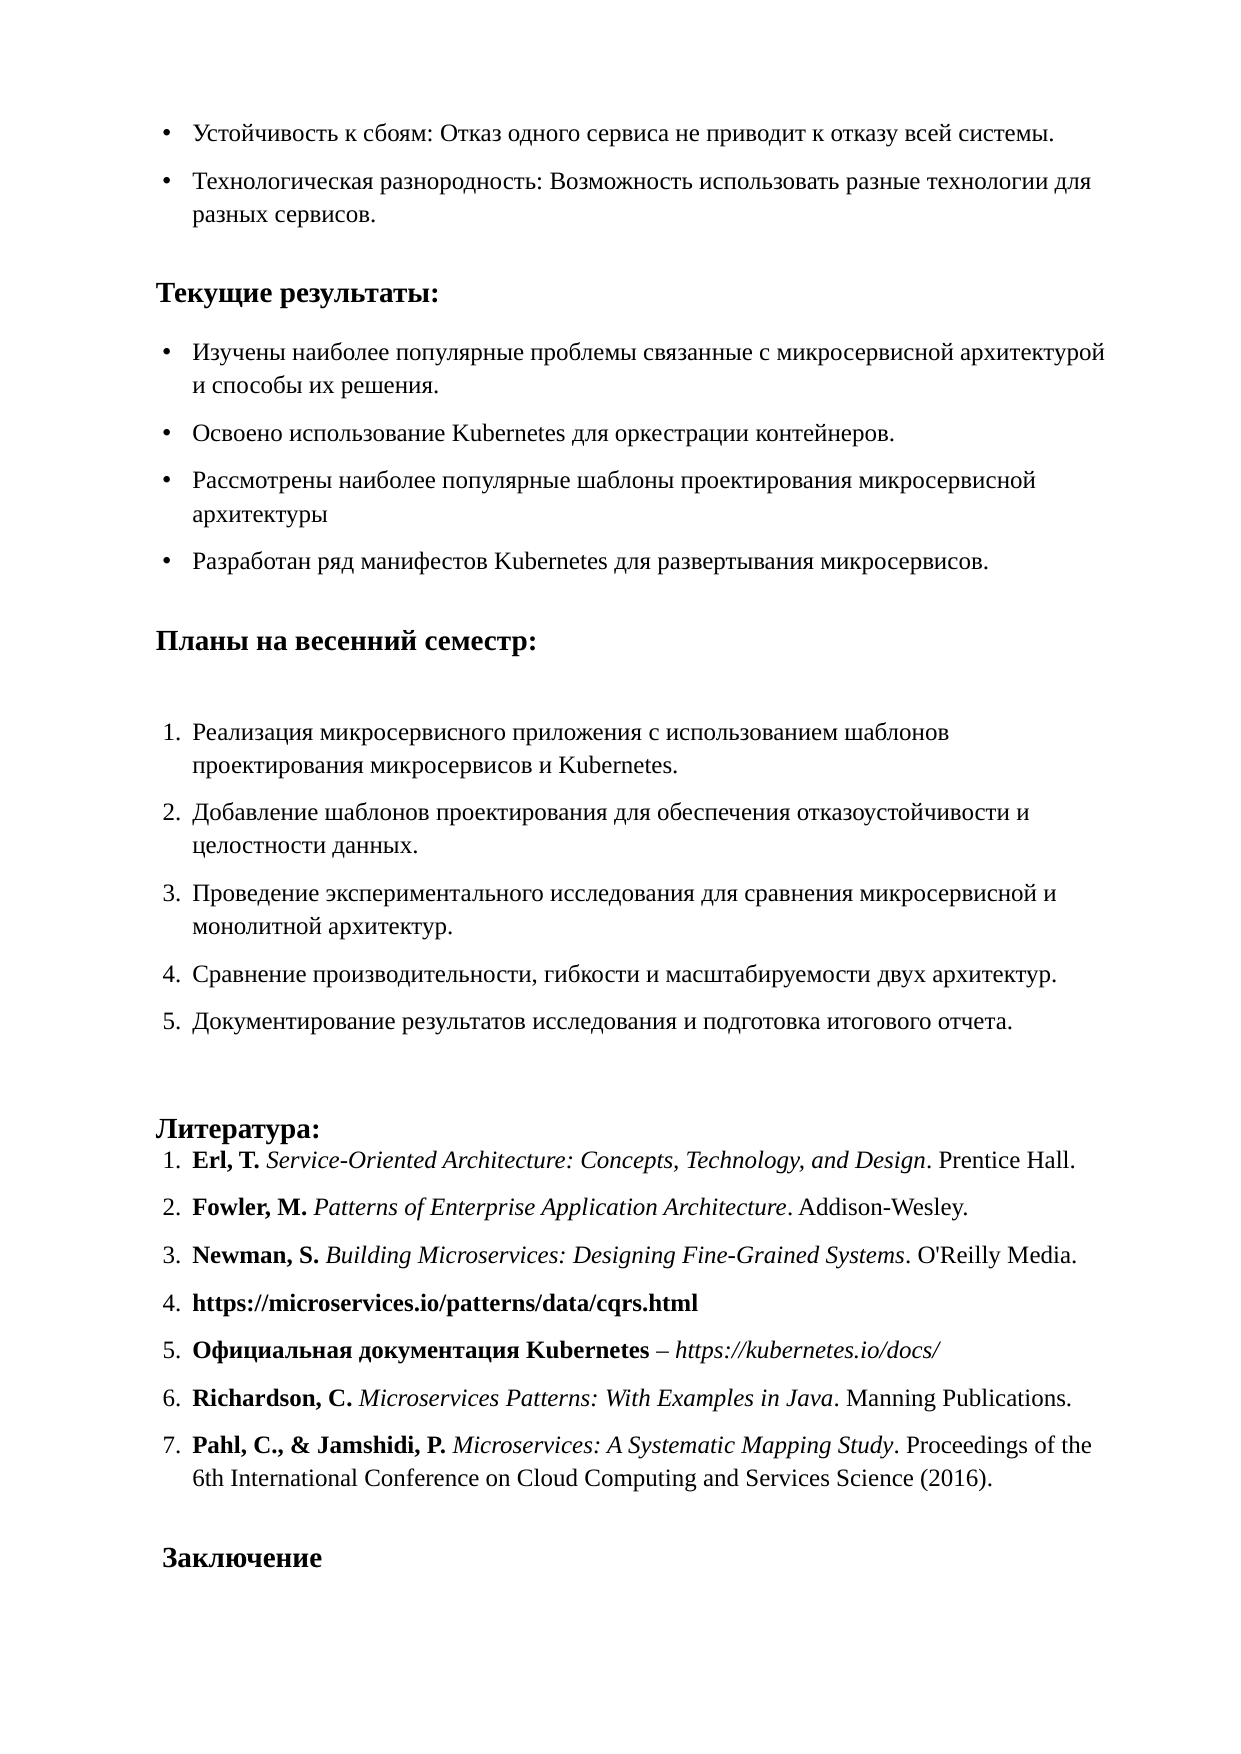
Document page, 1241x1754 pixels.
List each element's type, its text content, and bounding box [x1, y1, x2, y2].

list Технологическая разнородность: Возможность использовать разные технологии для разных сервисов. [162, 166, 1122, 227]
list Изучены наиболее популярные проблемы связанные с микросервисной архитектурой и способы их решения. [162, 337, 1122, 399]
list Рассмотрены наиболее популярные шаблоны проектирования микросервисной архитектуры [162, 466, 1122, 527]
list Newman, S. Building Microservices: Designing Fine-Grained Systems. O'Reilly Media. [162, 1240, 1122, 1269]
list Реализация микросервисного приложения с использованием шаблонов проектирования микросервисов и Kubernetes. [162, 717, 1122, 778]
text Планы на весенний семестр: [118, 623, 1122, 656]
list https://microservices.io/patterns/data/cqrs.html [162, 1288, 1122, 1316]
text Литература: [118, 1111, 1122, 1145]
list Документирование результатов исследования и подготовка итогового отчета. [162, 1006, 1122, 1035]
list Освоено использование Kubernetes для оркестрации контейнеров. [162, 418, 1122, 447]
list Разработан ряд манифестов Kubernetes для развертывания микросервисов. [162, 546, 1122, 575]
text Текущие результаты: [118, 275, 1122, 309]
list Pahl, C., & Jamshidi, P. Microservices: A Systematic Mapping Study. Proceedings of the 6th International Conference on Cloud Computing and Services Science (2016). [162, 1431, 1122, 1492]
list Сравнение производительности, гибкости и масштабируемости двух архитектур. [162, 959, 1122, 987]
list Устойчивость к сбоям: Отказ одного сервиса не приводит к отказу всей системы. [162, 118, 1122, 147]
list Richardson, C. Microservices Patterns: With Examples in Java. Manning Publications. [162, 1383, 1122, 1412]
list Официальная документация Kubernetes – https://kubernetes.io/docs/ [162, 1335, 1122, 1364]
subtitle Заключение [118, 1540, 1122, 1574]
list Проведение экспериментального исследования для сравнения микросервисной и монолитной архитектур. [162, 878, 1122, 940]
list Добавление шаблонов проектирования для обеспечения отказоустойчивости и целостности данных. [162, 797, 1122, 859]
list Fowler, M. Patterns of Enterprise Application Architecture. Addison-Wesley. [162, 1192, 1122, 1221]
list Erl, T. Service-Oriented Architecture: Concepts, Technology, and Design. Prentice Hall. [162, 1145, 1122, 1174]
